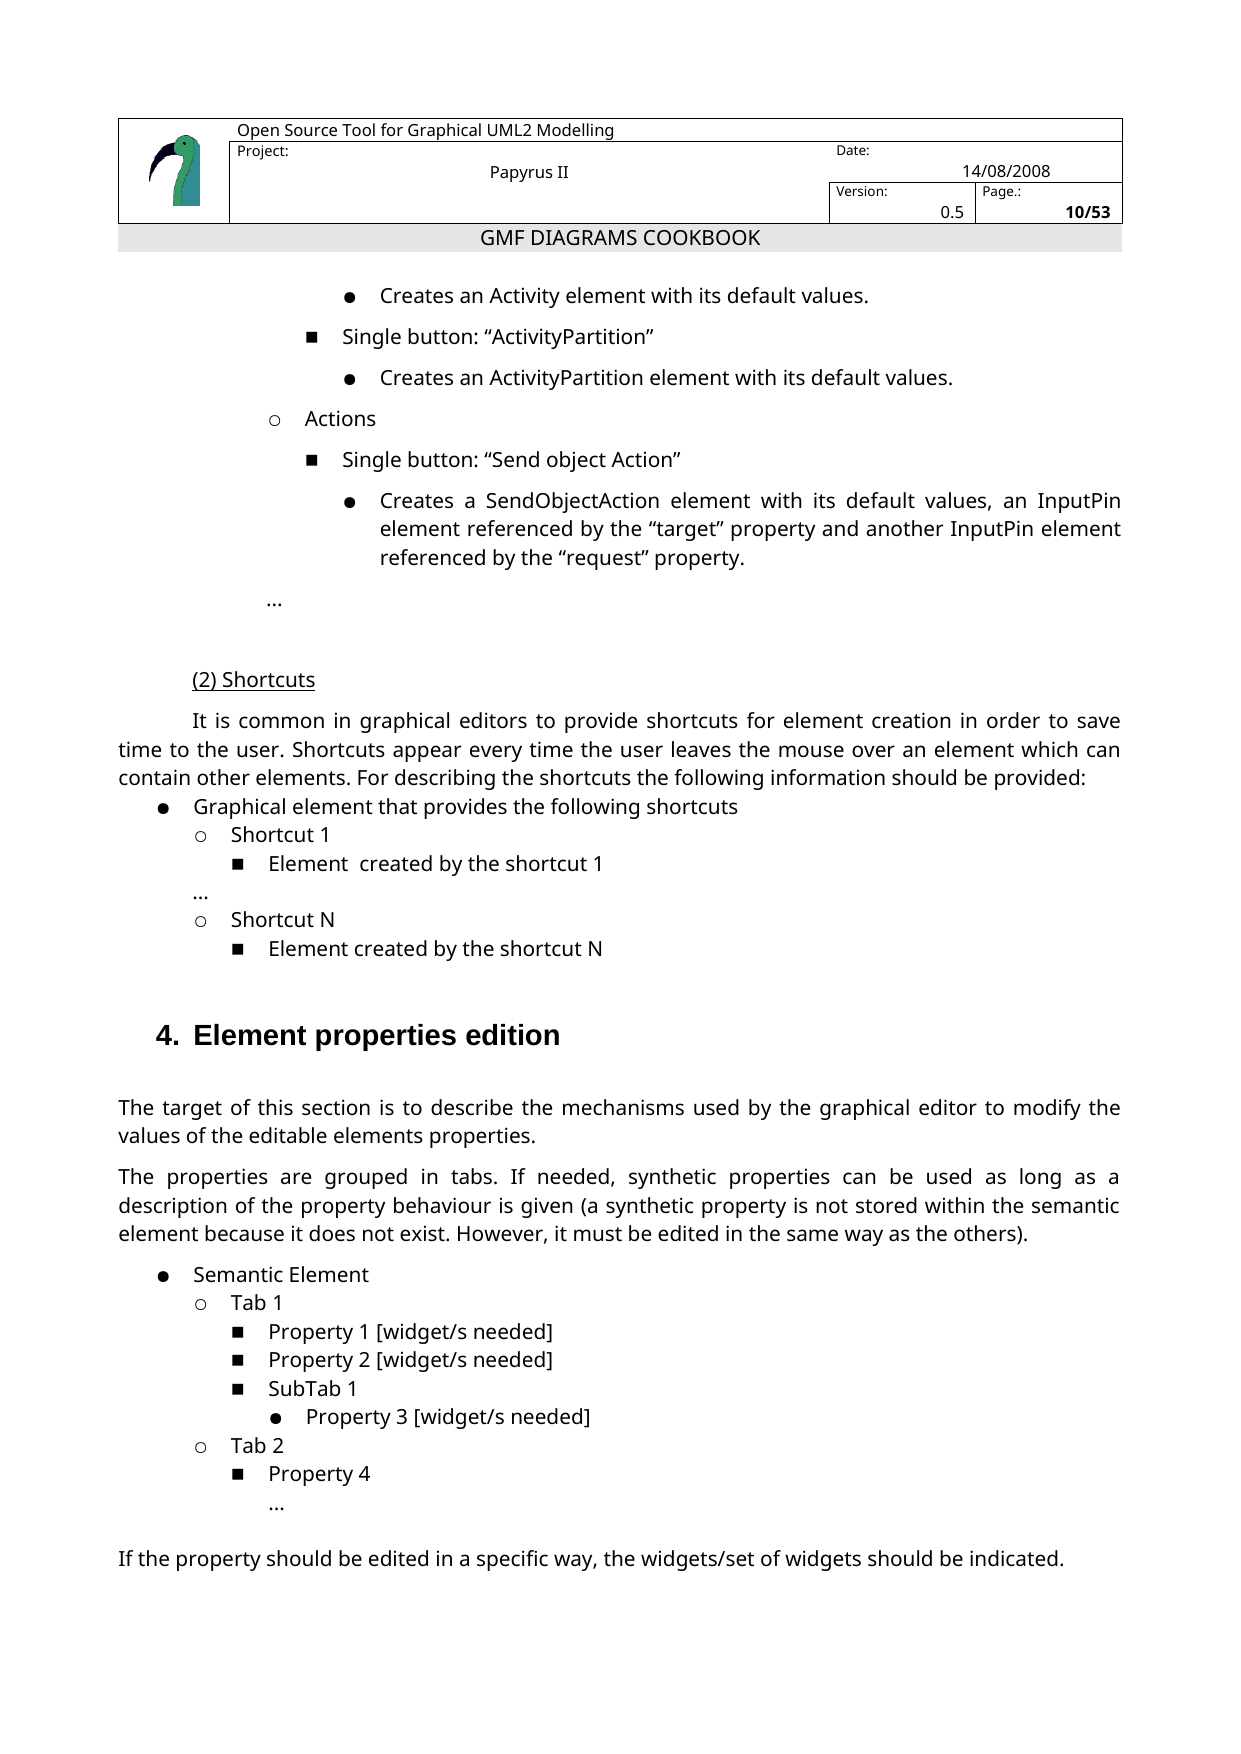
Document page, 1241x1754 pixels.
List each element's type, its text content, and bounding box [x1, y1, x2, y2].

list Element created by the shortcut N [231, 934, 1122, 962]
list Property 1 [widget/s needed] [231, 1317, 1122, 1345]
text ... [192, 584, 1122, 612]
picture [147, 133, 201, 209]
list Element created by the shortcut 1 [231, 849, 1122, 877]
list Property 4 [231, 1459, 1122, 1488]
list Property 2 [widget/s needed] [231, 1345, 1122, 1374]
list Actions [267, 404, 1122, 432]
list Shortcut 1 [193, 820, 1122, 849]
list ... [231, 1488, 1122, 1516]
list Single button: “Send object Action” [304, 445, 1122, 473]
text ... [118, 877, 1122, 906]
list SubTab 1 [231, 1374, 1122, 1402]
text The properties are grouped in tabs. If needed, synthetic properties can be used as long as a description of the property behaviour is given (a synthetic property is not stored within the semantic element because it does not exist. However, it must be edited in the same way as the others). [118, 1162, 1122, 1248]
list Element properties edition [156, 1019, 1122, 1052]
list Shortcut N [193, 906, 1122, 934]
text (2) Shortcuts [118, 666, 1122, 694]
list Tab 1 [193, 1288, 1122, 1317]
list Property 3 [widget/s needed] [268, 1402, 1122, 1431]
text The target of this section is to describe the mechanisms used by the graphical editor to modify the values of the editable elements properties. [118, 1093, 1122, 1150]
list Single button: “ActivityPartition” [304, 322, 1122, 351]
text If the property should be edited in a specific way, the widgets/set of widgets should be indicated. [118, 1544, 1122, 1573]
list Creates a SendObjectAction element with its default values, an InputPin element referenced by the “target” property and another InputPin element referenced by the “request” property. [342, 486, 1122, 571]
list Graphical element that provides the following shortcuts [156, 792, 1122, 820]
list Creates an ActivityPartition element with its default values. [342, 363, 1122, 392]
list Semantic Element [156, 1260, 1122, 1288]
list Tab 2 [193, 1431, 1122, 1459]
list Creates an Activity element with its default values. [342, 281, 1122, 310]
text It is common in graphical editors to provide shortcuts for element creation in order to save time to the user. Shortcuts appear every time the user leaves the mouse over an element which can contain other elements. For describing the shortcuts the following information should be provided: [118, 707, 1122, 792]
